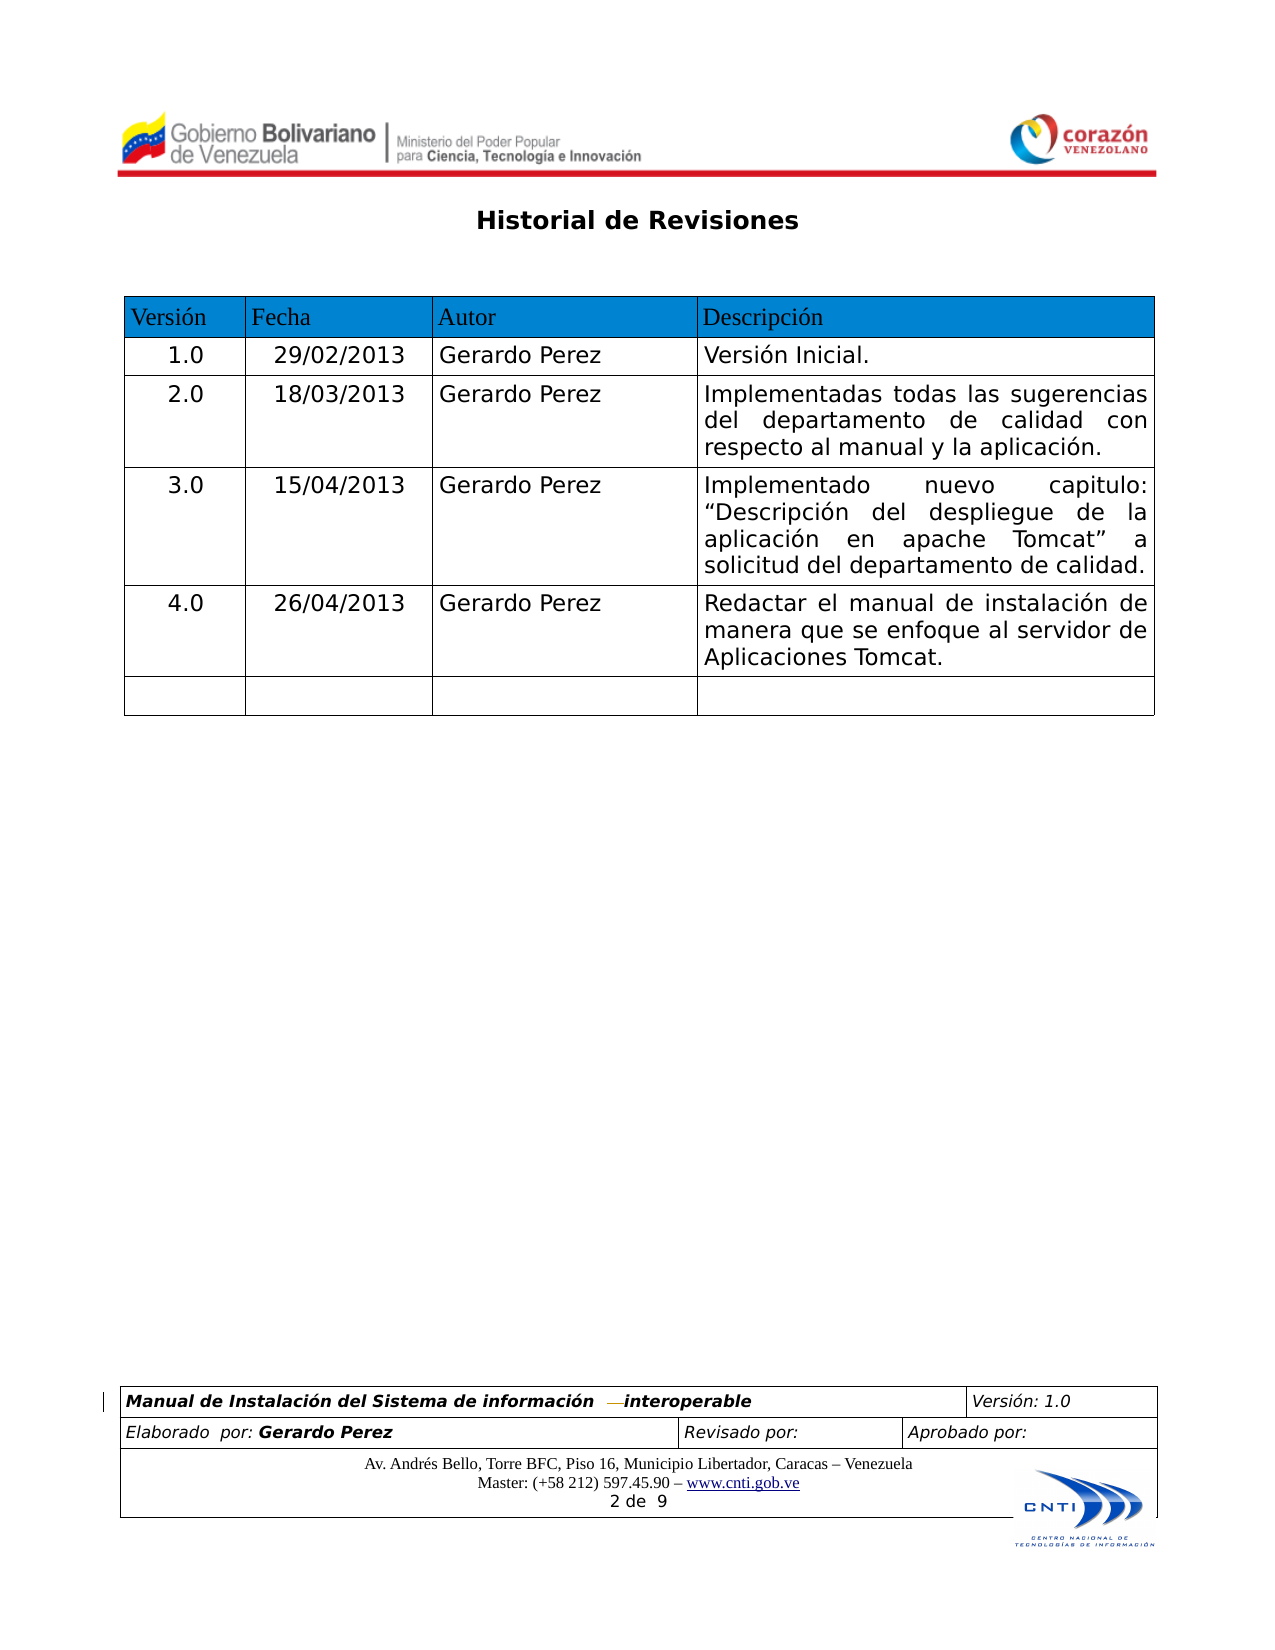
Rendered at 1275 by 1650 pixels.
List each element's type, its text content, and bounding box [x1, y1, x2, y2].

table_cell 2.0 [125, 376, 245, 467]
table_cell Implementadas todas las sugerencias del departamento de calidad con respecto al manual y la aplicación. [698, 376, 1154, 467]
table_cell [246, 677, 432, 714]
table_cell Gerardo Perez [433, 338, 697, 375]
table_cell Gerardo Perez [433, 586, 697, 676]
table_header Autor [433, 297, 697, 337]
table_cell 26/04/2013 [246, 586, 432, 676]
table_cell Versión Inicial. [698, 338, 1154, 375]
table_cell Redactar el manual de instalación de manera que se enfoque al servidor de Aplicaciones Tomcat. [698, 586, 1154, 676]
table_header Fecha [246, 297, 432, 337]
table_header Descripción [698, 297, 1154, 337]
table_cell 1.0 [125, 338, 245, 375]
table_cell Gerardo Perez [433, 376, 697, 467]
table_header Versión [125, 297, 245, 337]
table_cell 4.0 [125, 586, 245, 676]
table_cell 29/02/2013 [246, 338, 432, 375]
table_cell Implementado nuevo capitulo: “Descripción del despliegue de la aplicación en apache Tomcat” a solicitud del departamento de calidad. [698, 468, 1154, 585]
table_cell 15/04/2013 [246, 468, 432, 585]
table_cell 18/03/2013 [246, 376, 432, 467]
table_cell 3.0 [125, 468, 245, 585]
table_cell [125, 677, 245, 714]
picture [117, 107, 1157, 177]
table_cell [433, 677, 697, 714]
text Historial de Revisiones [118, 206, 1157, 235]
picture [1013, 1468, 1156, 1548]
table_cell [698, 677, 1154, 714]
table_cell Gerardo Perez [433, 468, 697, 585]
